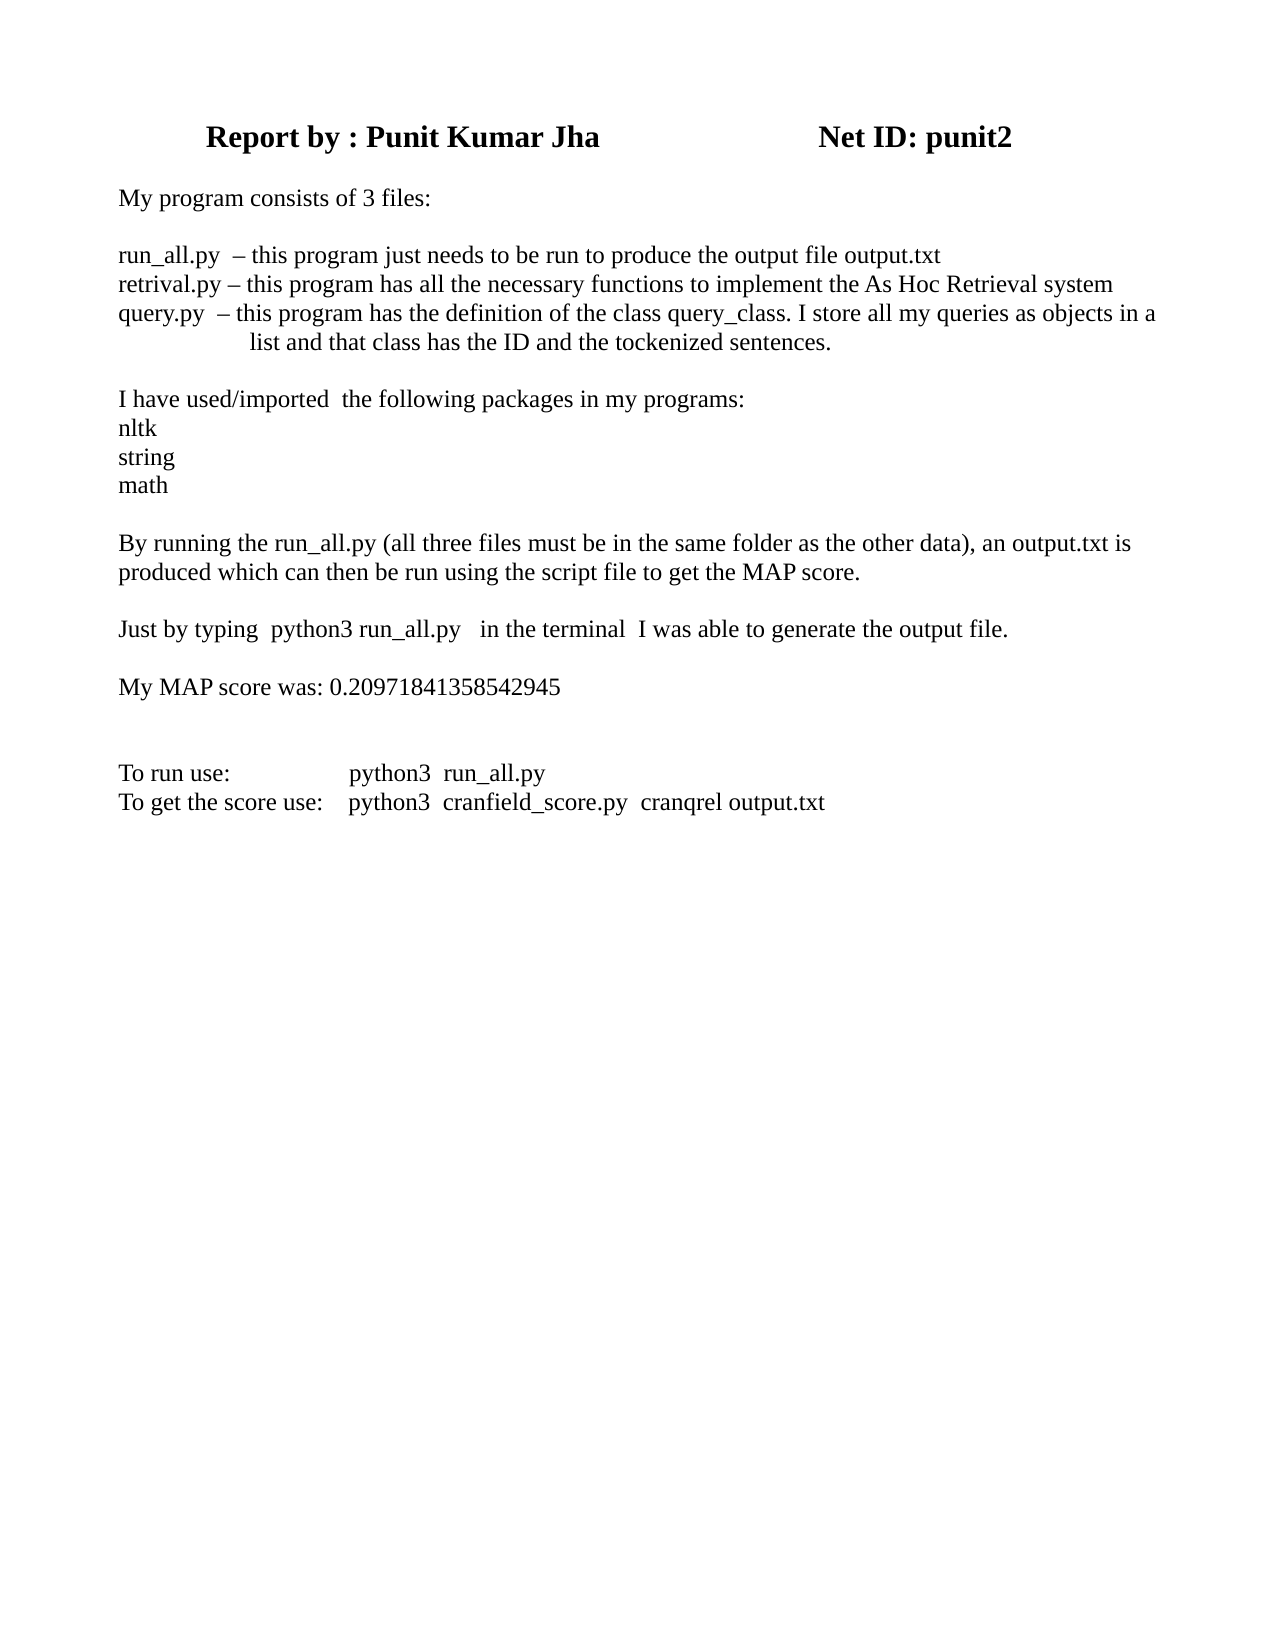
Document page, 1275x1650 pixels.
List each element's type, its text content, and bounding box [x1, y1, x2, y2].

text string [118, 442, 1157, 470]
text I have used/imported the following packages in my programs: [118, 384, 1157, 413]
text query.py – this program has the definition of the class query_class. I store all my queries as objects in a list and that class has the ID and the tockenized sentences. [118, 298, 1157, 355]
text math [118, 470, 1157, 499]
text Just by typing python3 run_all.py in the terminal I was able to generate the output file. [118, 614, 1157, 643]
text Report by : Punit Kumar Jha Net ID: punit2 [118, 118, 1157, 154]
text My MAP score was: 0.20971841358542945 [118, 672, 1157, 700]
text retrival.py – this program has all the necessary functions to implement the As Hoc Retrieval system [118, 269, 1157, 298]
text run_all.py – this program just needs to be run to produce the output file output.txt [118, 240, 1157, 269]
text To run use: python3 run_all.py [118, 758, 1157, 787]
text My program consists of 3 files: [118, 183, 1157, 212]
text To get the score use: python3 cranfield_score.py cranqrel output.txt [118, 787, 1157, 815]
text nltk [118, 413, 1157, 442]
text By running the run_all.py (all three files must be in the same folder as the other data), an output.txt is produced which can then be run using the script file to get the MAP score. [118, 528, 1157, 585]
